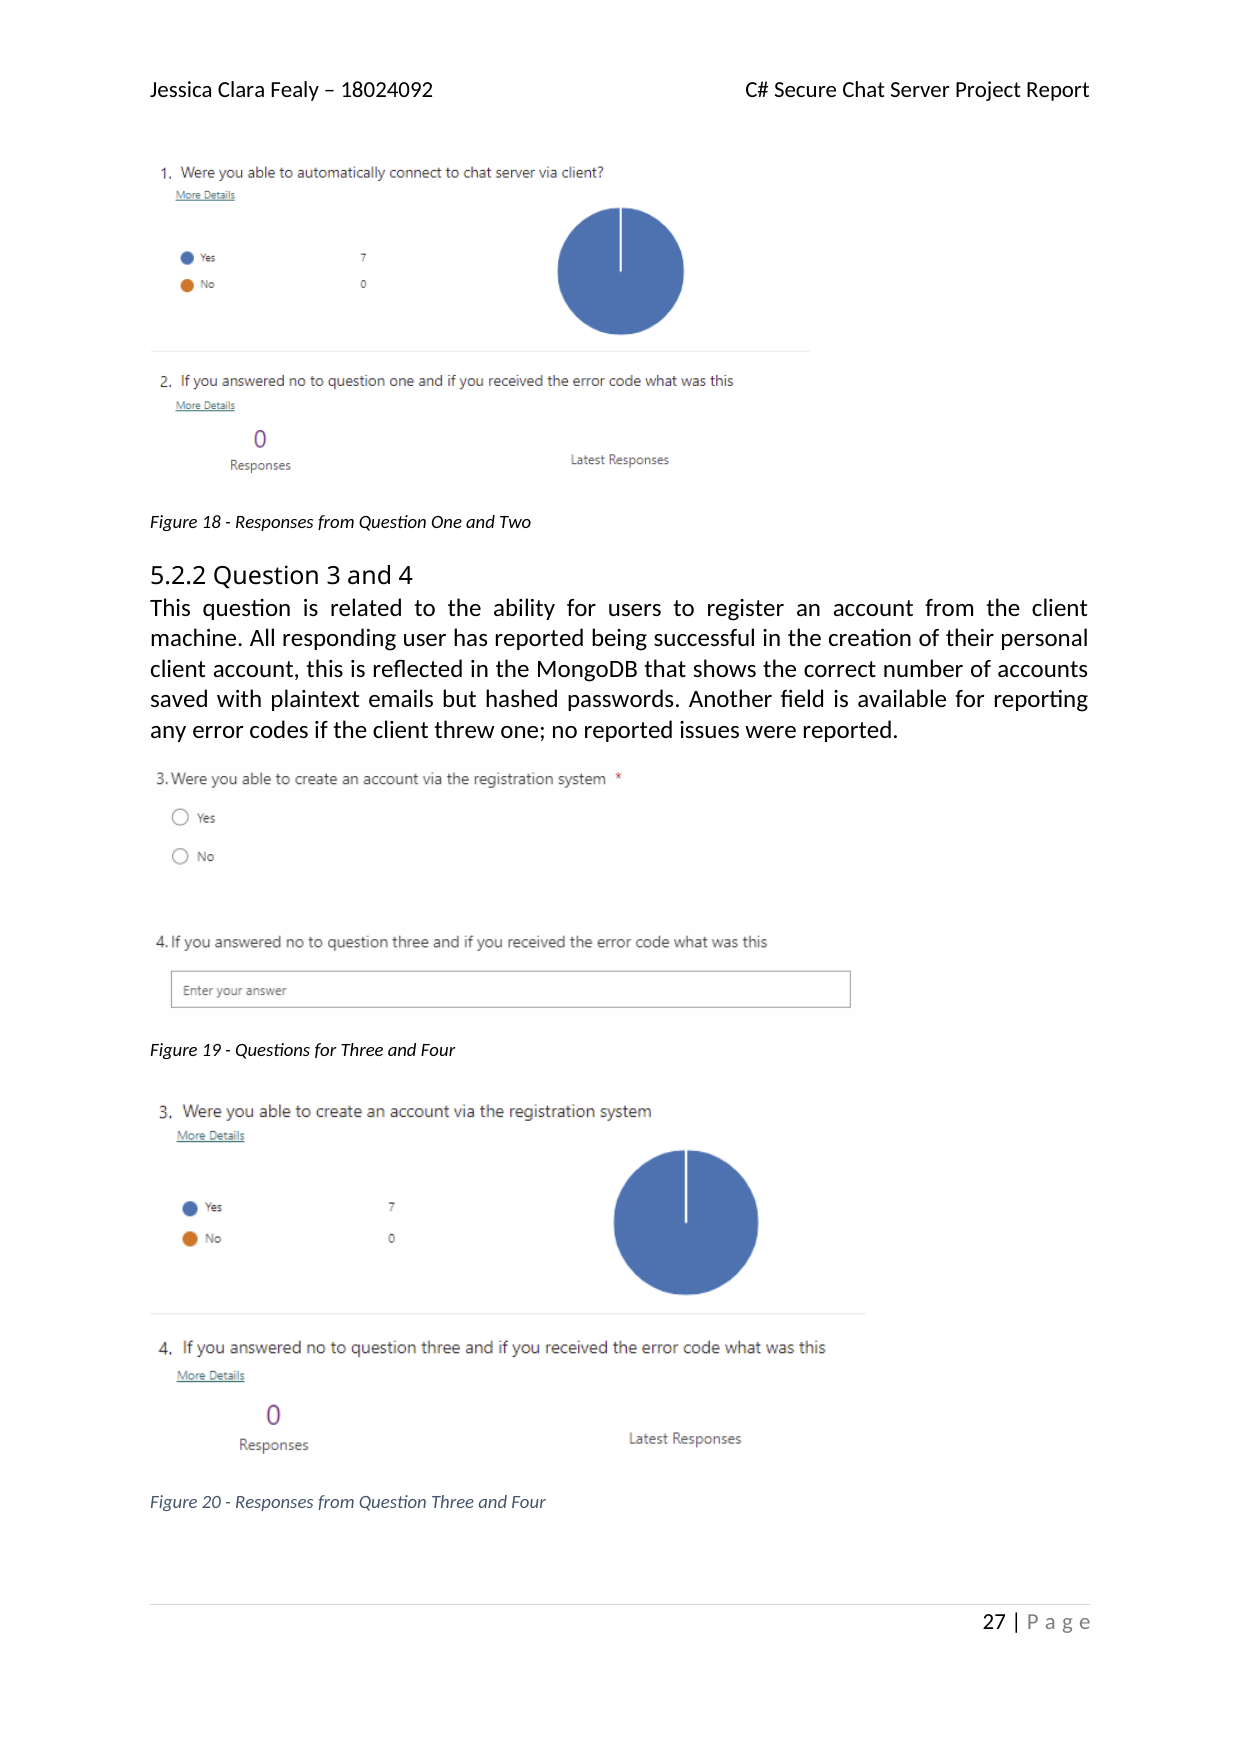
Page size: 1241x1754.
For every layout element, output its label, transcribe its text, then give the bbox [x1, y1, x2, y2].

text This question is related to the ability for users to register an account from the client machine. All responding user has reported being successful in the creation of their personal client account, this is reflected in the MongoDB that shows the correct number of accounts saved with plaintext emails but hashed passwords. Another field is available for reporting any error codes if the client threw one; no reported issues were reported. [150, 592, 1090, 744]
text Figure 20 - Responses from Question Three and Four [150, 1490, 1090, 1513]
text Figure 19 - Questions for Three and Four [150, 1038, 1090, 1061]
text Figure 18 - Responses from Question One and Two [150, 510, 1090, 533]
subtitle 5.2.2 Question 3 and 4 [150, 558, 1090, 592]
